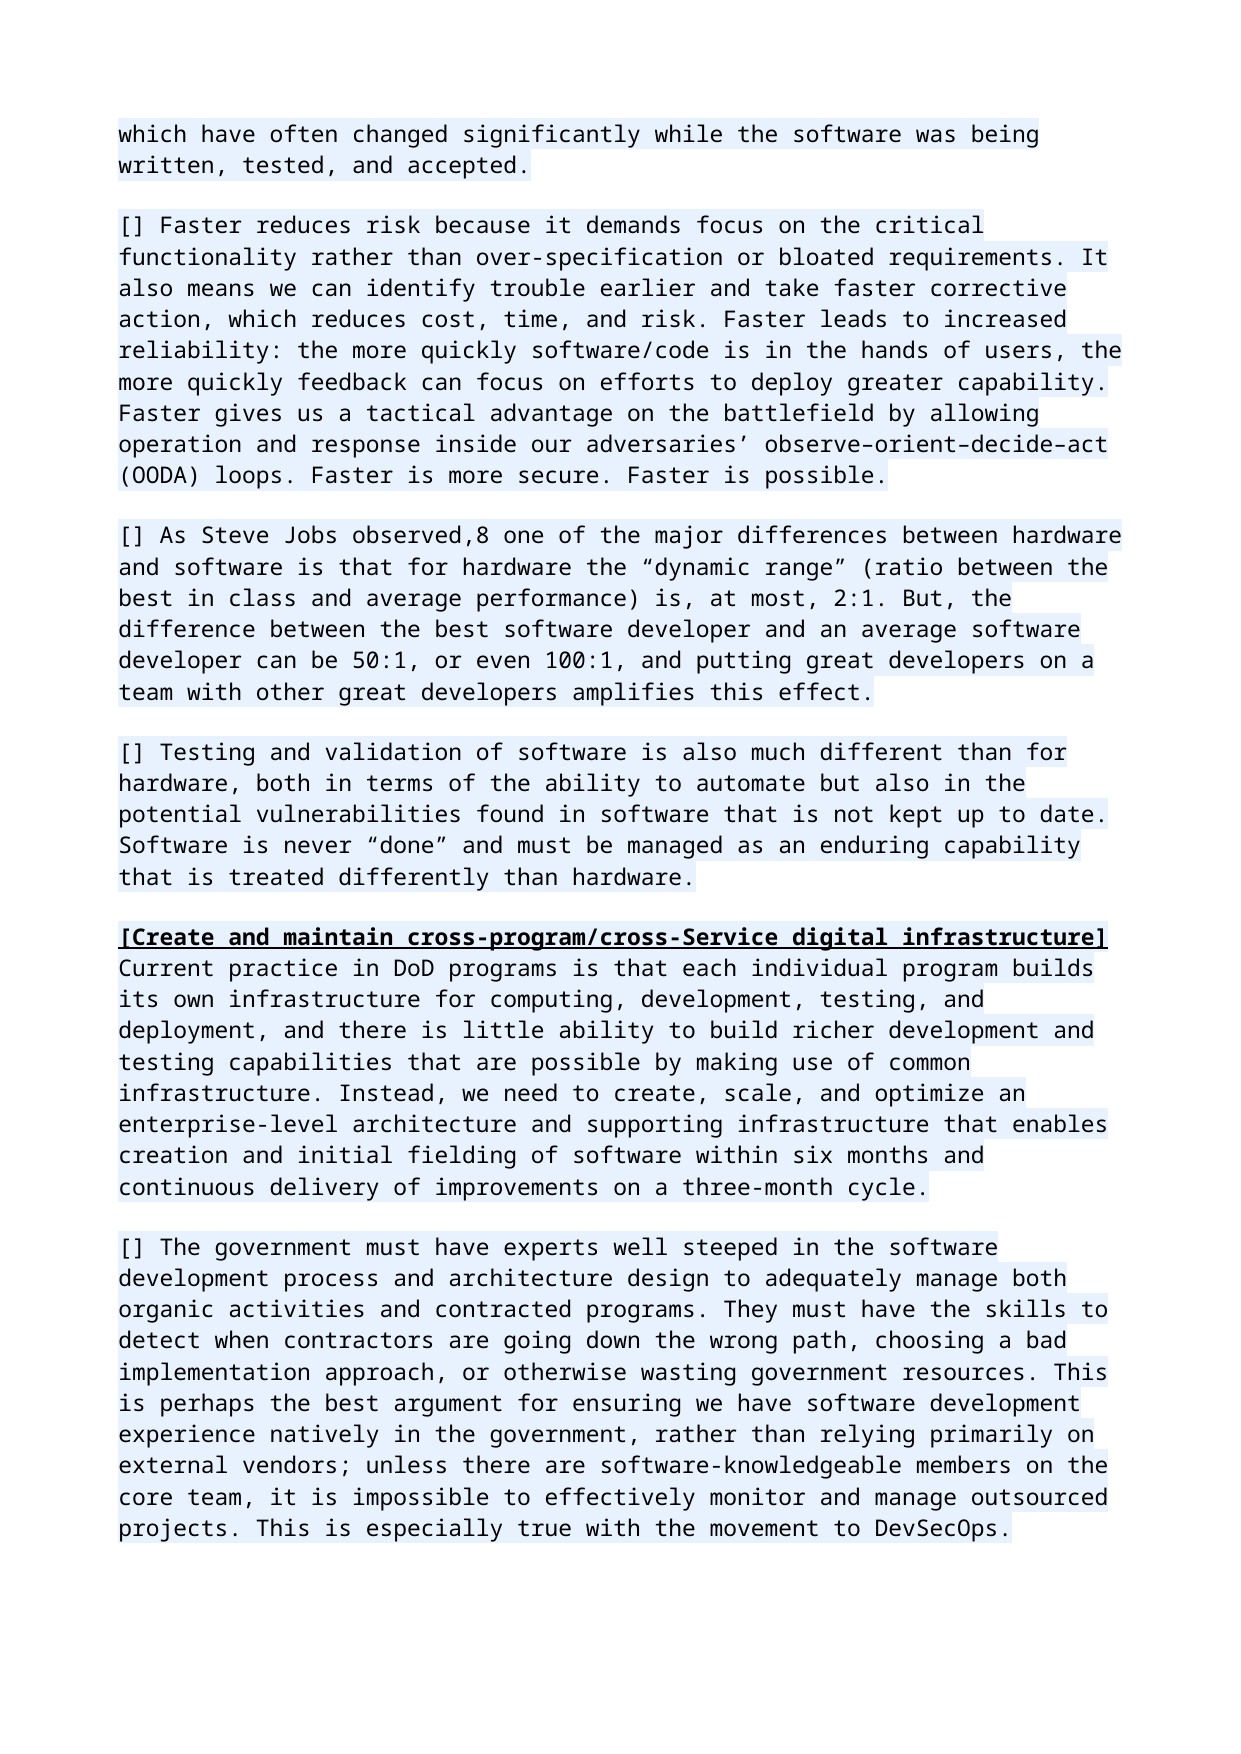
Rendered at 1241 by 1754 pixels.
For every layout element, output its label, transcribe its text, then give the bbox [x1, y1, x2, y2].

text [] Faster reduces risk because it demands focus on the critical functionality rather than over-specification or bloated requirements. It also means we can identify trouble earlier and take faster corrective action, which reduces cost, time, and risk. Faster leads to increased reliability: the more quickly software/code is in the hands of users, the more quickly feedback can focus on efforts to deploy greater capability. Faster gives us a tactical advantage on the battlefield by allowing operation and response inside our adversaries’ observe–orient–decide–act (OODA) loops. Faster is more secure. Faster is possible. [118, 209, 1122, 491]
text [Create and maintain cross-program/cross-Service digital infrastructure] [118, 921, 1122, 952]
text which have often changed significantly while the software was being written, tested, and accepted. [118, 118, 1122, 181]
text Current practice in DoD programs is that each individual program builds its own infrastructure for computing, development, testing, and deployment, and there is little ability to build richer development and testing capabilities that are possible by making use of common infrastructure. Instead, we need to create, scale, and optimize an enterprise-level architecture and supporting infrastructure that enables creation and initial fielding of software within six months and continuous delivery of improvements on a three-month cycle. [118, 952, 1122, 1202]
text [] The government must have experts well steeped in the software development process and architecture design to adequately manage both organic activities and contracted programs. They must have the skills to detect when contractors are going down the wrong path, choosing a bad implementation approach, or otherwise wasting government resources. This is perhaps the best argument for ensuring we have software development experience natively in the government, rather than relying primarily on external vendors; unless there are software-knowledgeable members on the core team, it is impossible to effectively monitor and manage outsourced projects. This is especially true with the movement to DevSecOps. [118, 1231, 1122, 1543]
text [] Testing and validation of software is also much different than for hardware, both in terms of the ability to automate but also in the potential vulnerabilities found in software that is not kept up to date. Software is never “done” and must be managed as an enduring capability that is treated differently than hardware. [118, 736, 1122, 892]
text [] As Steve Jobs observed,8 one of the major differences between hardware and software is that for hardware the “dynamic range” (ratio between the best in class and average performance) is, at most, 2:1. But, the difference between the best software developer and an average software developer can be 50:1, or even 100:1, and putting great developers on a team with other great developers amplifies this effect. [118, 519, 1122, 707]
